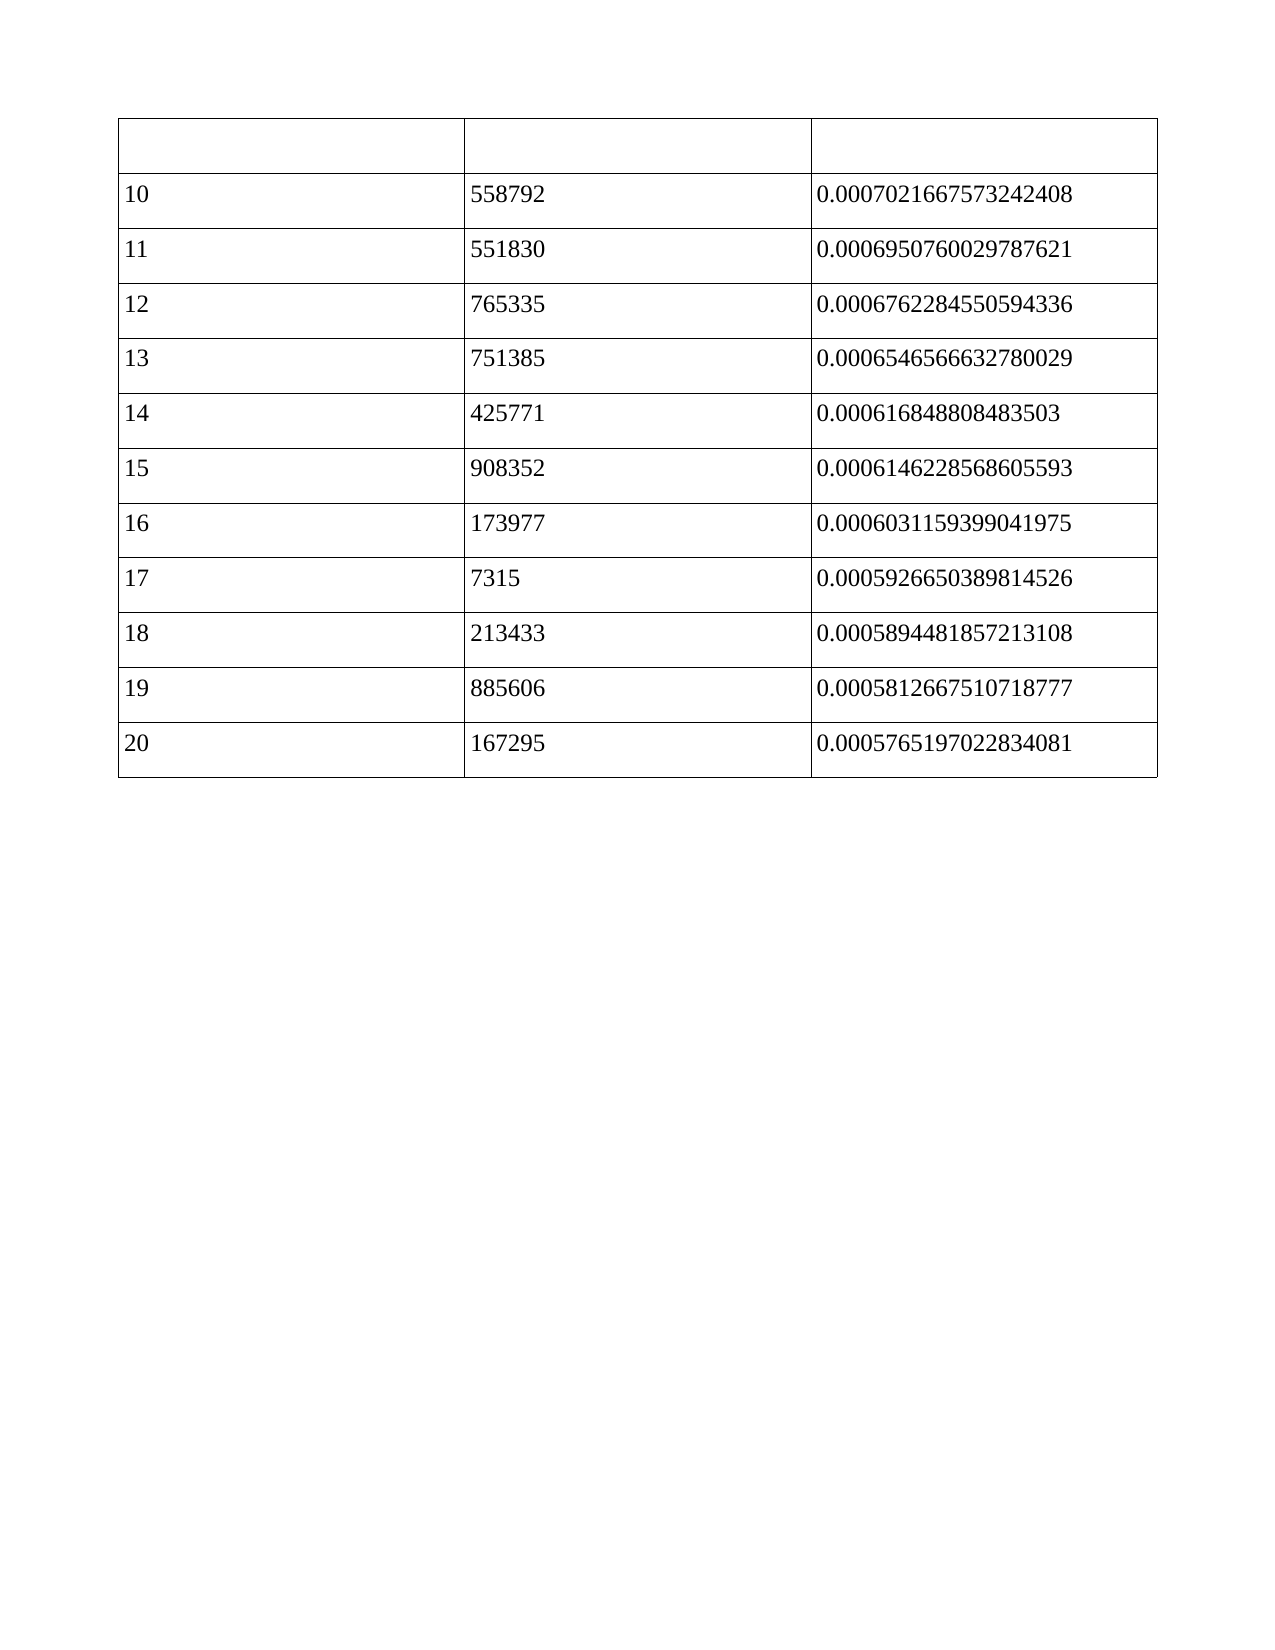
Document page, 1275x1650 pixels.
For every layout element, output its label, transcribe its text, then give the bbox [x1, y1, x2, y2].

table_cell 167295 [465, 723, 811, 777]
table_cell 885606 [465, 668, 811, 722]
table_cell 0.0005894481857213108 [812, 613, 1157, 667]
table_cell 17 [119, 558, 464, 612]
table_cell 0.0005765197022834081 [812, 723, 1157, 777]
table_cell 551830 [465, 229, 811, 283]
table_cell 751385 [465, 339, 811, 393]
table_cell 0.0006146228568605593 [812, 449, 1157, 502]
table_cell [119, 119, 464, 173]
table_cell 11 [119, 229, 464, 283]
table_cell 7315 [465, 558, 811, 612]
table_cell 908352 [465, 449, 811, 502]
table_cell 0.000616848808483503 [812, 394, 1157, 447]
table_cell 213433 [465, 613, 811, 667]
table_cell 425771 [465, 394, 811, 447]
table_cell 15 [119, 449, 464, 502]
table_cell 173977 [465, 504, 811, 557]
table_cell 16 [119, 504, 464, 557]
table_cell 765335 [465, 284, 811, 338]
table_cell 18 [119, 613, 464, 667]
table_cell 14 [119, 394, 464, 447]
table_cell [812, 119, 1157, 173]
table_cell 13 [119, 339, 464, 393]
table_cell 20 [119, 723, 464, 777]
table_cell 0.0006031159399041975 [812, 504, 1157, 557]
table_cell 0.0005812667510718777 [812, 668, 1157, 722]
table_cell 558792 [465, 174, 811, 228]
table_cell 19 [119, 668, 464, 722]
table_cell 12 [119, 284, 464, 338]
table_cell 0.0006762284550594336 [812, 284, 1157, 338]
table_cell 0.0006546566632780029 [812, 339, 1157, 393]
table_cell 0.0006950760029787621 [812, 229, 1157, 283]
table_cell 0.0007021667573242408 [812, 174, 1157, 228]
table_cell 0.0005926650389814526 [812, 558, 1157, 612]
table_cell [465, 119, 811, 173]
table_cell 10 [119, 174, 464, 228]
